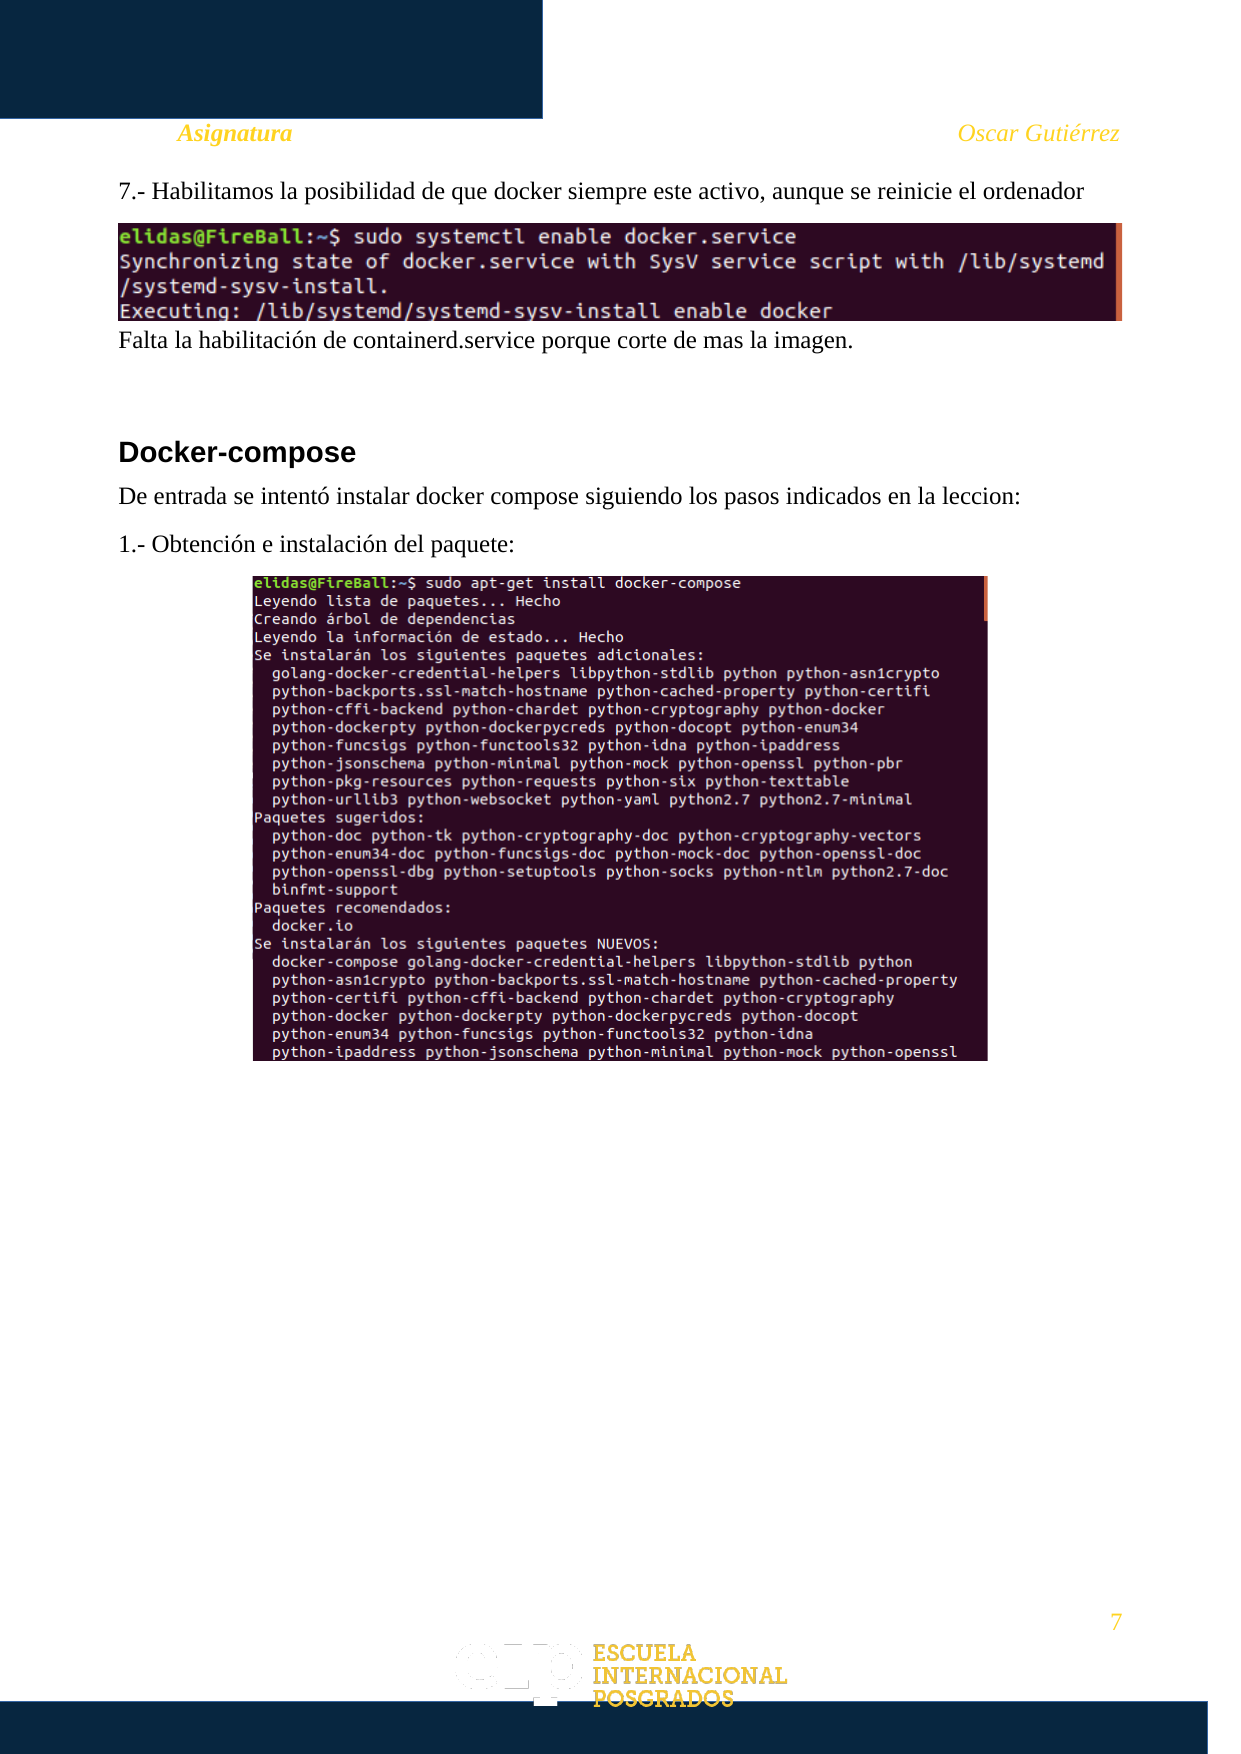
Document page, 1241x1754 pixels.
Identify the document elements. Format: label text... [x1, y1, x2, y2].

text Falta la habilitación de containerd.service porque corte de mas la imagen. [118, 321, 1122, 354]
subtitle Docker-compose [118, 435, 1122, 469]
picture [452, 1614, 788, 1712]
text 1.- Obtención e instalación del paquete: [118, 529, 1122, 558]
picture [118, 223, 1123, 321]
picture [252, 576, 988, 1061]
text 7.- Habilitamos la posibilidad de que docker siempre este activo, aunque se reinicie el ordenador [118, 176, 1122, 205]
text De entrada se intentó instalar docker compose siguiendo los pasos indicados en la leccion: [118, 481, 1122, 510]
